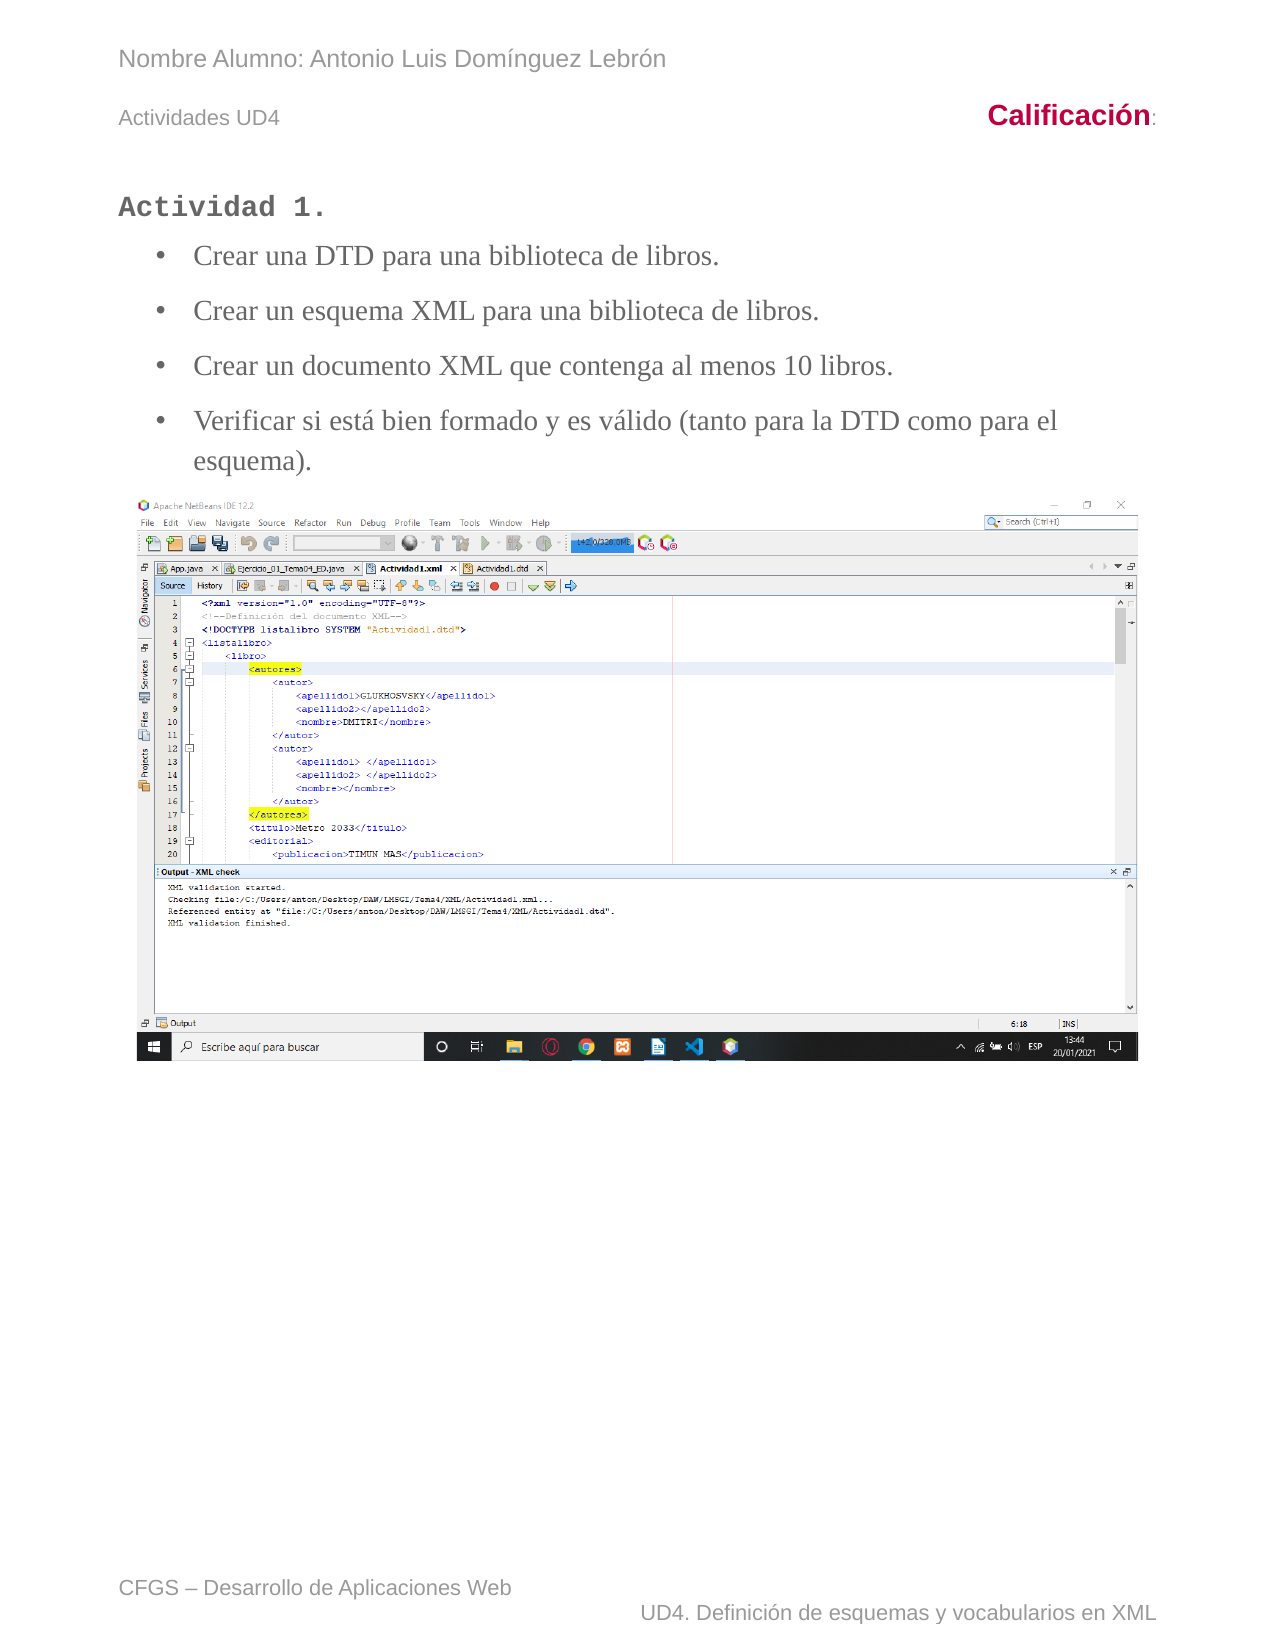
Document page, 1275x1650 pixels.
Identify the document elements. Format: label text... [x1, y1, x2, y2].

list Crear un documento XML que contenga al menos 10 libros. [156, 348, 1157, 381]
list Verificar si está bien formado y es válido (tanto para la DTD como para el esquema). [156, 403, 1157, 477]
subtitle Actividad 1. [118, 192, 1157, 226]
picture [136, 497, 1139, 1061]
list Crear una DTD para una biblioteca de libros.  [156, 238, 1157, 272]
list Crear un esquema XML para una biblioteca de libros.  [156, 293, 1157, 327]
